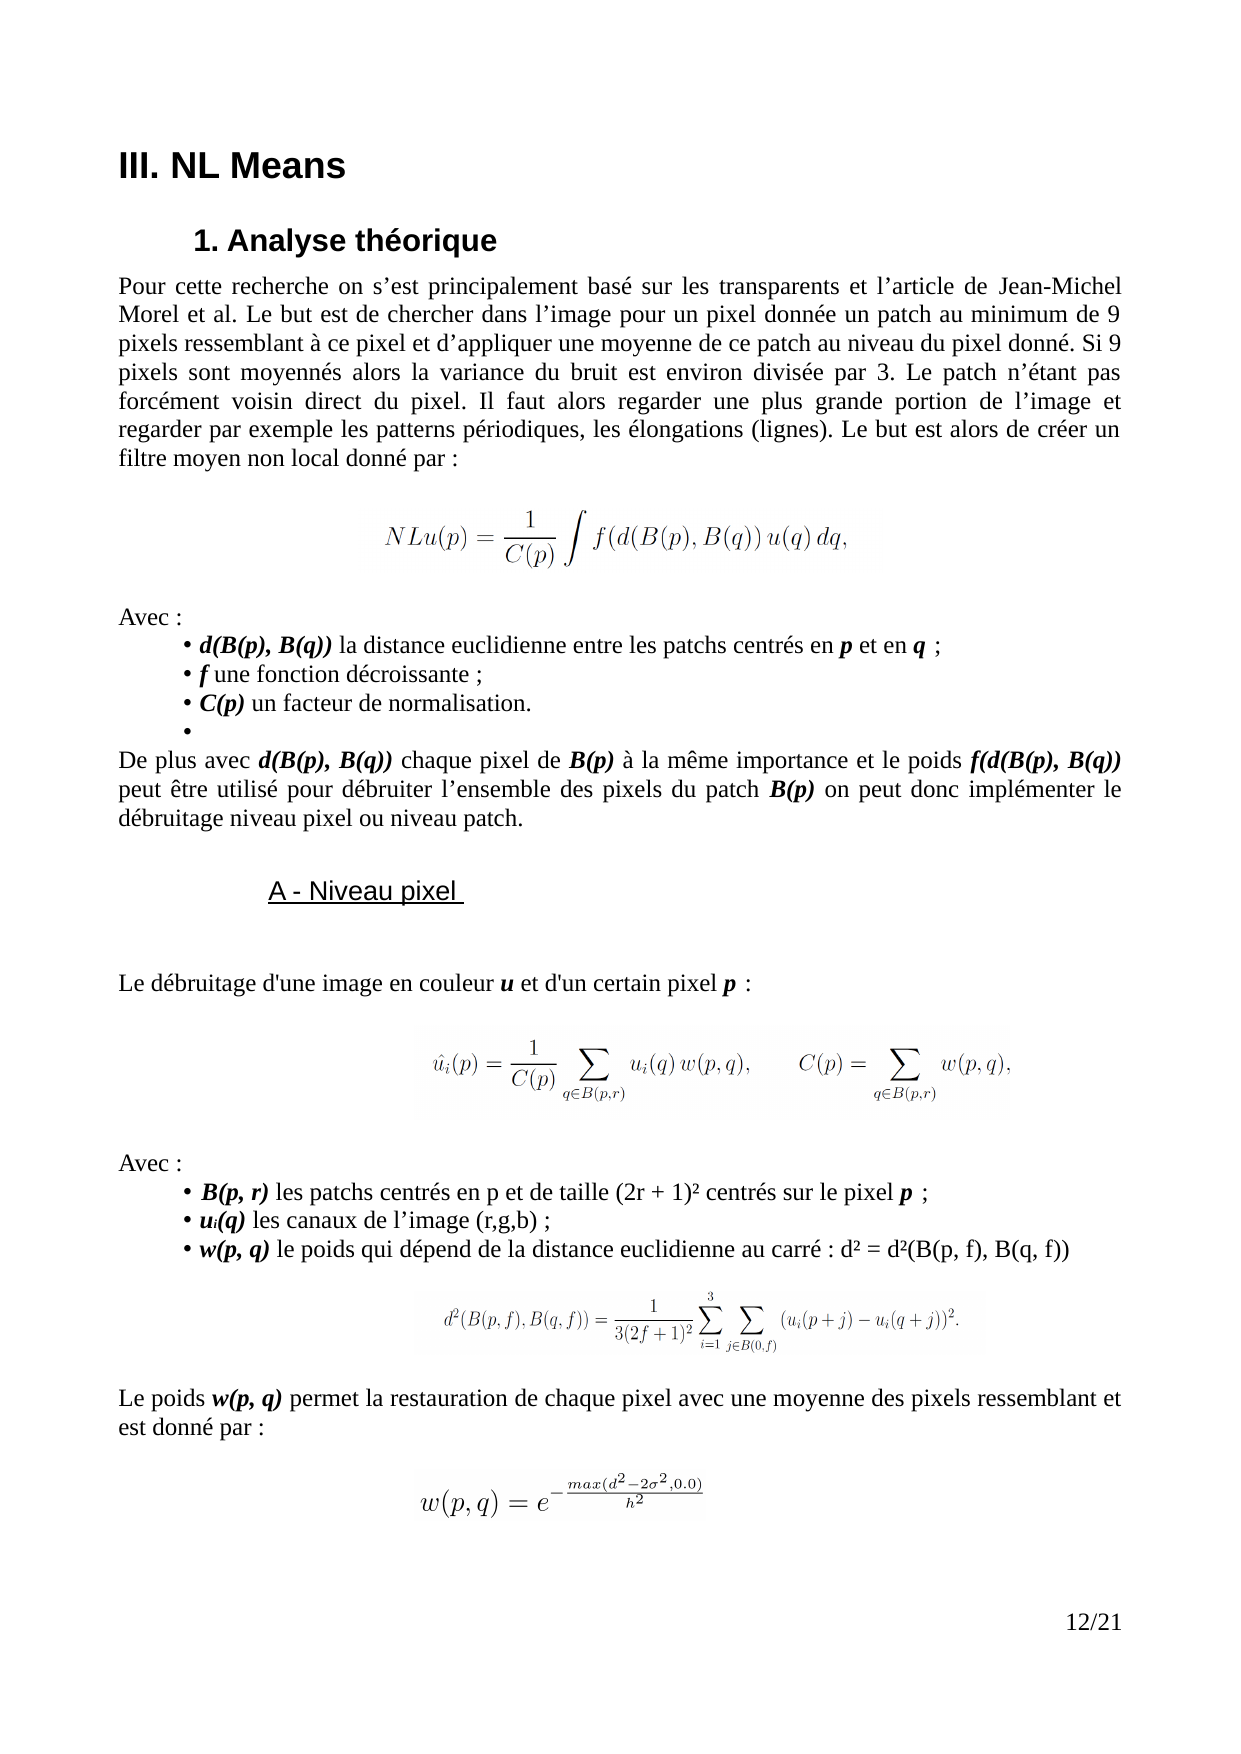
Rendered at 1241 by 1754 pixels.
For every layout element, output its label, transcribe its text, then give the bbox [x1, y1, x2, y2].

text Avec : [118, 602, 1122, 631]
text Le débruitage d'une image en couleur u et d'un certain pixel p : [118, 968, 1122, 997]
list d(B(p), B(q)) la distance euclidienne entre les patchs centrés en p et en q ; [177, 631, 1122, 659]
list f une fonction décroissante ; [177, 659, 1122, 688]
list ui(q) les canaux de l’image (r,g,b) ; [183, 1206, 1122, 1234]
list B(p, r) les patchs centrés en p et de taille (2r + 1)² centrés sur le pixel p ; [183, 1177, 1122, 1206]
subtitle III. NL Means [118, 143, 1122, 186]
list C(p) un facteur de normalisation. [177, 688, 1122, 717]
text Pour cette recherche on s’est principalement basé sur les transparents et l’article de Jean-Michel Morel et al. Le but est de chercher dans l’image pour un pixel donnée un patch au minimum de 9 pixels ressemblant à ce pixel et d’appliquer une moyenne de ce patch au niveau du pixel donné. Si 9 pixels sont moyennés alors la variance du bruit est environ divisée par 3. Le patch n’étant pas forcément voisin direct du pixel. Il faut alors regarder une plus grande portion de l’image et regarder par exemple les patterns périodiques, les élongations (lignes). Le but est alors de créer un filtre moyen non local donné par : [118, 271, 1122, 472]
picture [413, 1291, 986, 1355]
text Le poids w(p, q) permet la restauration de chaque pixel avec une moyenne des pixels ressemblant et est donné par : [118, 1383, 1122, 1441]
picture [357, 508, 883, 573]
list w(p, q) le poids qui dépend de la distance euclidienne au carré : d² = d²(B(p, f), B(q, f)) [183, 1234, 1122, 1263]
text Avec : [118, 1148, 1122, 1177]
picture [413, 1469, 707, 1521]
text De plus avec d(B(p), B(q)) chaque pixel de B(p) à la même importance et le poids f(d(B(p), B(q)) peut être utilisé pour débruiter l’ensemble des pixels du patch B(p) on peut donc implémenter le débruitage niveau pixel ou niveau patch. [118, 746, 1122, 832]
subtitle 1. Analyse théorique [118, 219, 1122, 258]
subtitle A - Niveau pixel [118, 875, 1122, 906]
picture [413, 1025, 1011, 1120]
